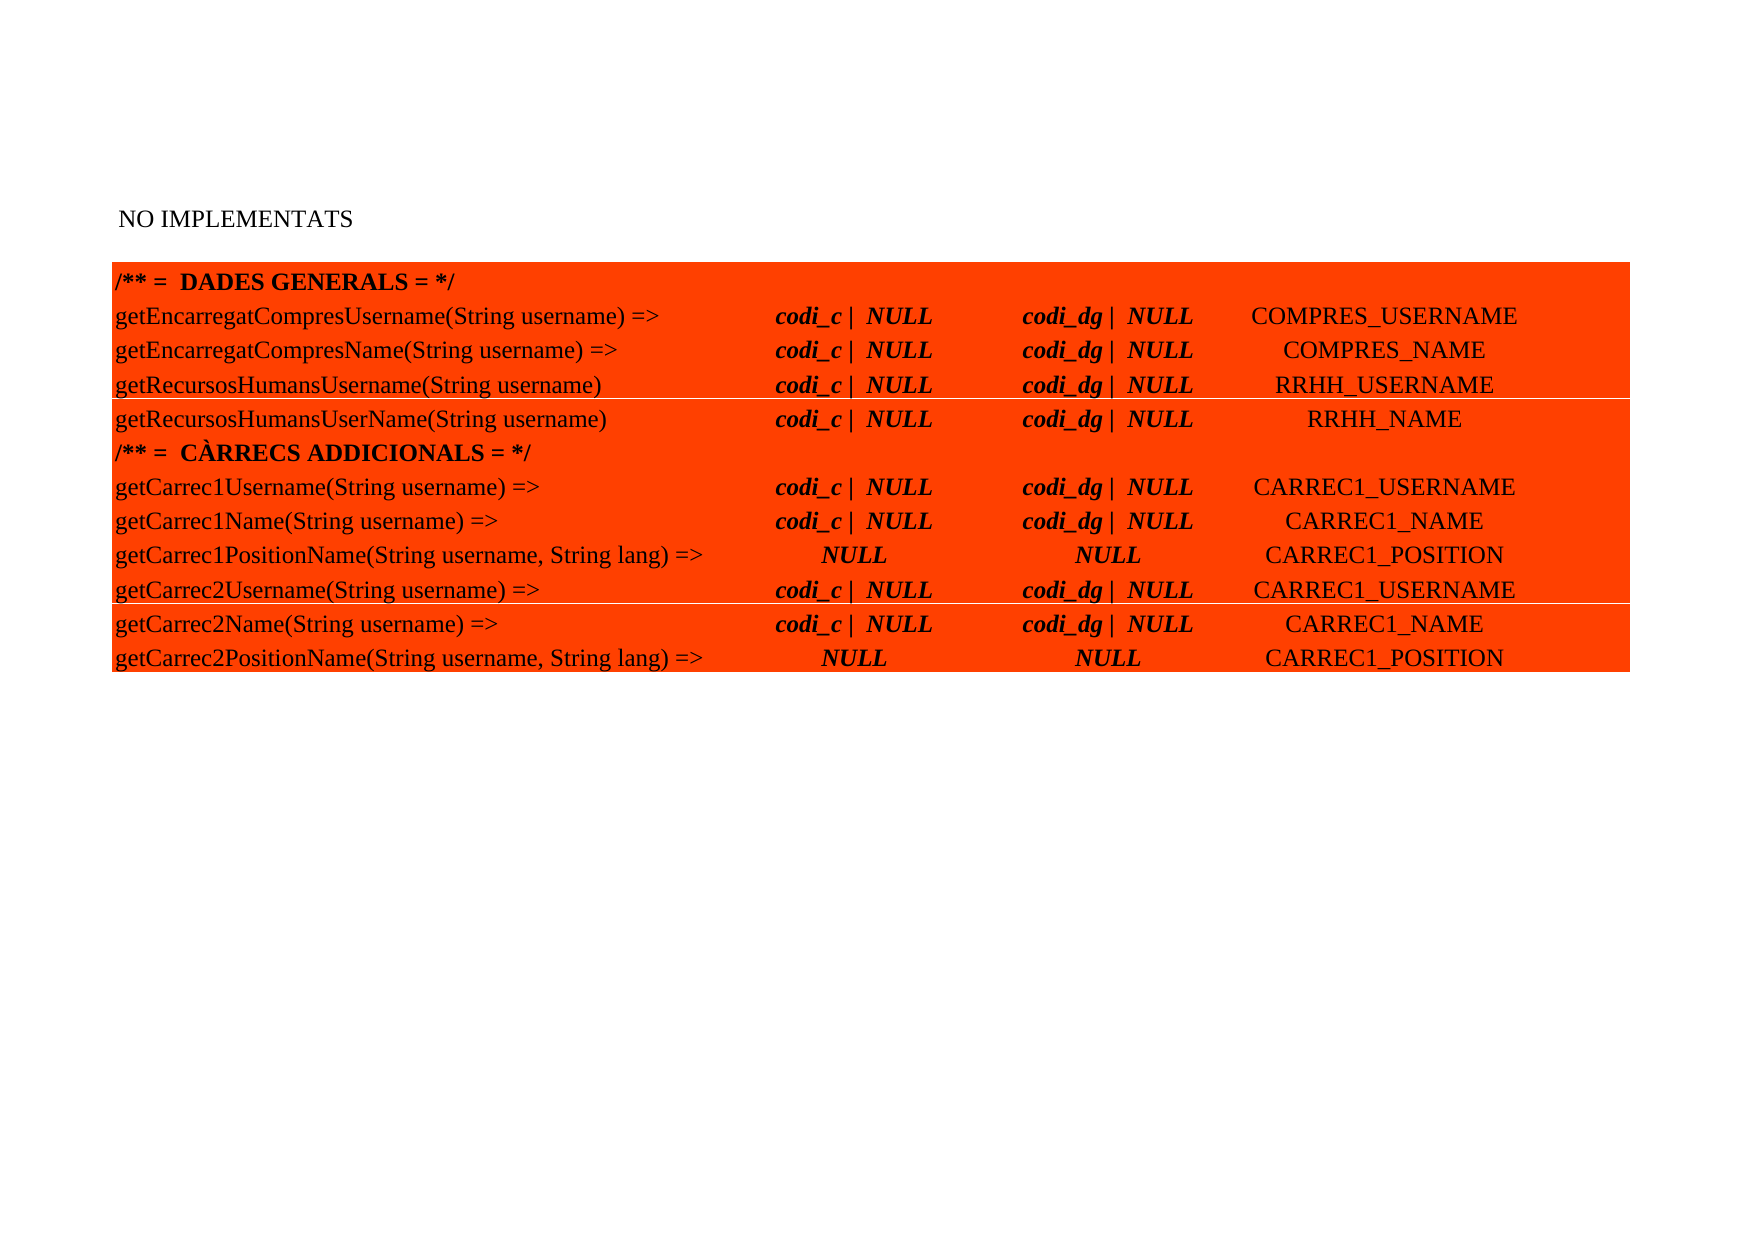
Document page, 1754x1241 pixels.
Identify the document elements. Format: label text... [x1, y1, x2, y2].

table_cell getCarrec2Username(String username) => [112, 569, 726, 603]
table_cell codi_c | NULL [726, 569, 985, 603]
table_cell /** = CÀRRECS ADDICIONALS = */ [112, 433, 726, 467]
table_header [1535, 262, 1630, 296]
table_cell [1535, 399, 1630, 433]
table_cell getCarrec1Username(String username) => [112, 467, 726, 501]
table_cell RRHH_NAME [1234, 399, 1535, 433]
table_header [985, 262, 1234, 296]
table_cell CARREC1_USERNAME [1234, 569, 1535, 603]
table_cell codi_c | NULL [726, 604, 985, 638]
table_cell NULL [726, 535, 985, 569]
table_cell getRecursosHumansUserName(String username) [112, 399, 726, 433]
table_cell CARREC1_POSITION [1234, 638, 1535, 672]
table_cell NULL [985, 535, 1234, 569]
table_cell [1234, 433, 1535, 467]
table_cell NULL [726, 638, 985, 672]
table_cell codi_dg | NULL [985, 364, 1234, 398]
table_cell [1535, 638, 1630, 672]
table_cell COMPRES_NAME [1234, 330, 1535, 364]
table_cell getCarrec2PositionName(String username, String lang) => [112, 638, 726, 672]
table_cell getRecursosHumansUsername(String username) [112, 364, 726, 398]
table_cell codi_c | NULL [726, 330, 985, 364]
table_cell CARREC1_NAME [1234, 604, 1535, 638]
table_cell NULL [985, 638, 1234, 672]
table_cell codi_c | NULL [726, 399, 985, 433]
table_cell getCarrec1PositionName(String username, String lang) => [112, 535, 726, 569]
table_cell codi_c | NULL [726, 364, 985, 398]
table_cell codi_dg | NULL [985, 501, 1234, 535]
table_cell codi_dg | NULL [985, 330, 1234, 364]
table_cell codi_c | NULL [726, 467, 985, 501]
table_cell getCarrec2Name(String username) => [112, 604, 726, 638]
table_cell codi_c | NULL [726, 501, 985, 535]
table_cell COMPRES_USERNAME [1234, 296, 1535, 330]
table_cell codi_dg | NULL [985, 569, 1234, 603]
table_cell [1535, 569, 1630, 603]
table_cell [1535, 364, 1630, 398]
table_cell [1535, 467, 1630, 501]
text NO IMPLEMENTATS [118, 204, 1636, 233]
table_cell [1535, 501, 1630, 535]
table_cell codi_dg | NULL [985, 296, 1234, 330]
table_cell codi_dg | NULL [985, 467, 1234, 501]
table_cell [1535, 330, 1630, 364]
table_cell codi_c | NULL [726, 296, 985, 330]
table_cell [1535, 604, 1630, 638]
table_cell RRHH_USERNAME [1234, 364, 1535, 398]
table_cell [1535, 296, 1630, 330]
table_cell getCarrec1Name(String username) => [112, 501, 726, 535]
table_cell CARREC1_USERNAME [1234, 467, 1535, 501]
table_header [726, 262, 985, 296]
table_cell getEncarregatCompresUsername(String username) => [112, 296, 726, 330]
table_cell CARREC1_NAME [1234, 501, 1535, 535]
table_cell [1535, 433, 1630, 467]
table_cell CARREC1_POSITION [1234, 535, 1535, 569]
table_cell [726, 433, 985, 467]
table_cell [985, 433, 1234, 467]
table_cell getEncarregatCompresName(String username) => [112, 330, 726, 364]
table_cell codi_dg | NULL [985, 604, 1234, 638]
table_header [1234, 262, 1535, 296]
table_cell codi_dg | NULL [985, 399, 1234, 433]
table_header /** = DADES GENERALS = */ [112, 262, 726, 296]
table_cell [1535, 535, 1630, 569]
